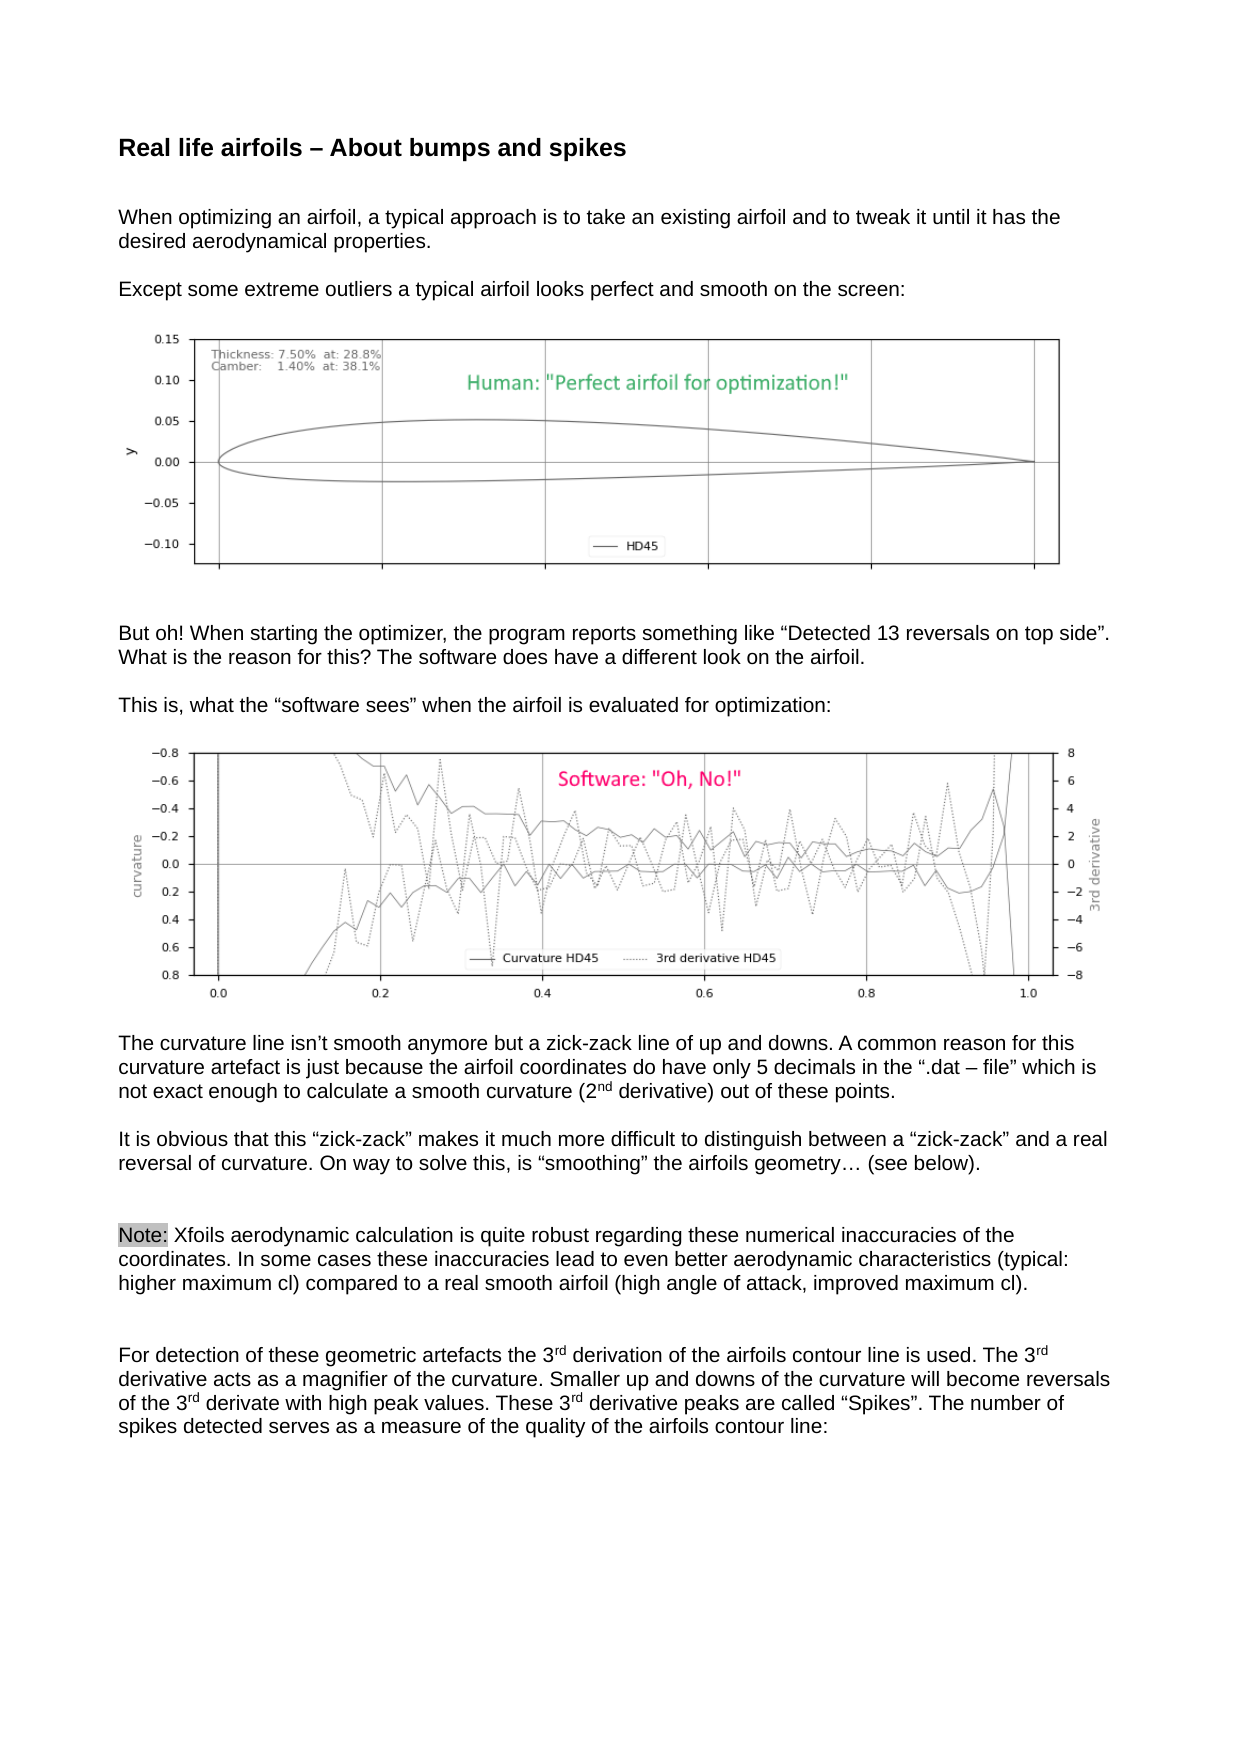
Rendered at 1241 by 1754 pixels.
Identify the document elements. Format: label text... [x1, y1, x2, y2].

text For detection of these geometric artefacts the 3rd derivation of the airfoils contour line is used. The 3rd derivative acts as a magnifier of the curvature. Smaller up and downs of the curvature will become reversals of the 3rd derivate with high peak values. These 3rd derivative peaks are called “Spikes”. The number of spikes detected serves as a measure of the quality of the airfoils contour line: [118, 1342, 1122, 1438]
text When optimizing an airfoil, a typical approach is to take an existing airfoil and to tweak it until it has the desired aerodynamical properties. [118, 205, 1122, 253]
text It is obvious that this “zick-zack” makes it much more difficult to distinguish between a “zick-zack” and a real reversal of curvature. On way to solve this, is “smoothing” the airfoils geometry… (see below). [118, 1127, 1122, 1175]
text Except some extreme outliers a typical airfoil looks perfect and smooth on the screen: [118, 277, 1122, 301]
text But oh! When starting the optimizer, the program reports something like “Detected 13 reversals on top side”. [118, 621, 1122, 645]
text The curvature line isn’t smooth anymore but a zick-zack line of up and downs. A common reason for this curvature artefact is just because the airfoil coordinates do have only 5 decimals in the “.dat – file” which is not exact enough to calculate a smooth curvature (2nd derivative) out of these points. [118, 1031, 1122, 1103]
text This is, what the “software sees” when the airfoil is evaluated for optimization: [118, 693, 1122, 717]
text Note: Xfoils aerodynamic calculation is quite robust regarding these numerical inaccuracies of the coordinates. In some cases these inaccuracies lead to even better aerodynamic characteristics (typical: higher maximum cl) compared to a real smooth airfoil (high angle of attack, improved maximum cl). [118, 1223, 1122, 1294]
text What is the reason for this? The software does have a different look on the airfoil. [118, 645, 1122, 669]
subtitle Real life airfoils – About bumps and spikes [118, 133, 1122, 161]
